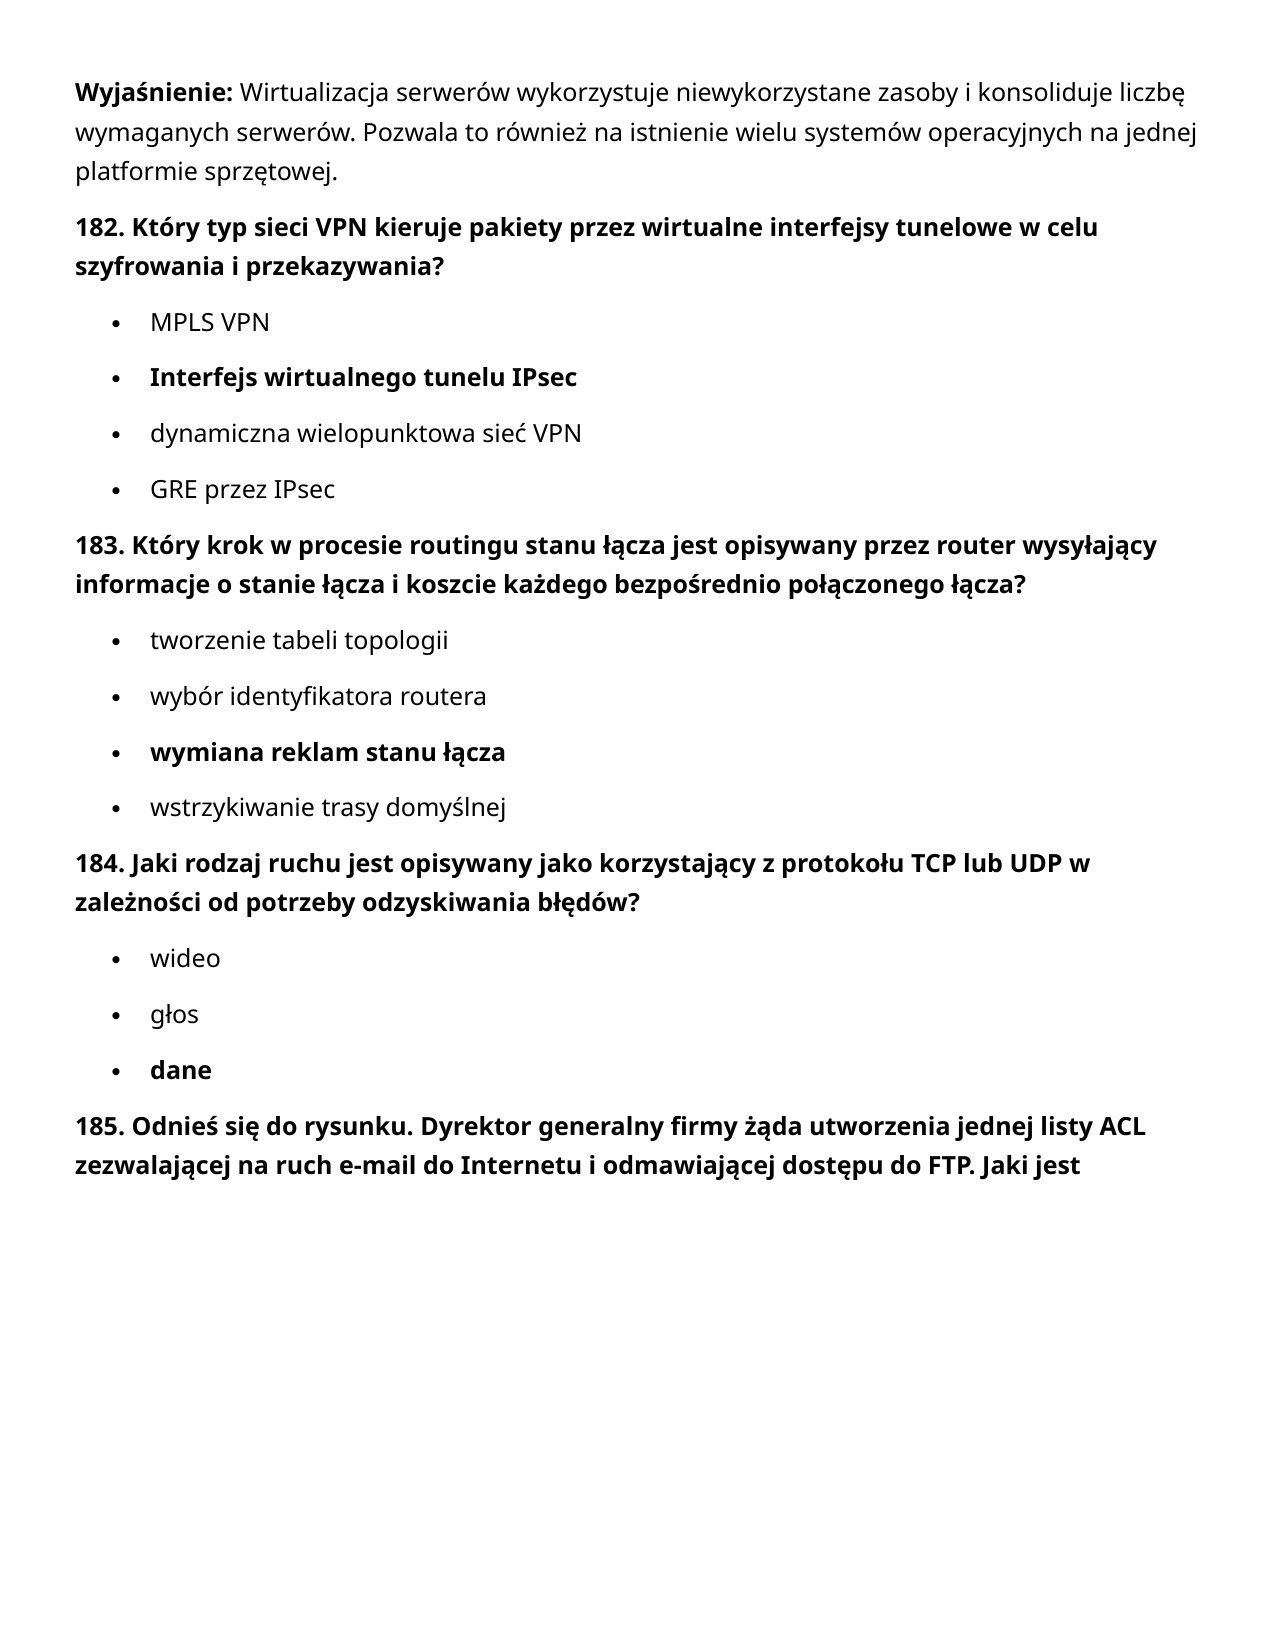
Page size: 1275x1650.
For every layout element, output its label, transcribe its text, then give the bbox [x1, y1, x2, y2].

list dynamiczna wielopunktowa sieć VPN [112, 416, 1200, 450]
list GRE przez IPsec [112, 472, 1200, 506]
text 184. Jaki rodzaj ruchu jest opisywany jako korzystający z protokołu TCP lub UDP w zależności od potrzeby odzyskiwania błędów? [75, 846, 1200, 919]
list wymiana reklam stanu łącza [112, 734, 1200, 768]
text Wyjaśnienie: Wirtualizacja serwerów wykorzystuje niewykorzystane zasoby i konsoliduje liczbę wymaganych serwerów. Pozwala to również na istnienie wielu systemów operacyjnych na jednej platformie sprzętowej. [75, 75, 1200, 187]
list wstrzykiwanie trasy domyślnej [112, 790, 1200, 824]
list głos [112, 997, 1200, 1031]
text 183. Który krok w procesie routingu stanu łącza jest opisywany przez router wysyłający informacje o stanie łącza i koszcie każdego bezpośrednio połączonego łącza? [75, 527, 1200, 601]
list Interfejs wirtualnego tunelu IPsec [112, 360, 1200, 394]
list tworzenie tabeli topologii [112, 622, 1200, 657]
list MPLS VPN [112, 304, 1200, 338]
list wybór identyfikatora routera [112, 678, 1200, 712]
list dane [112, 1052, 1200, 1087]
text 182. Który typ sieci VPN kieruje pakiety przez wirtualne interfejsy tunelowe w celu szyfrowania i przekazywania? [75, 209, 1200, 282]
list wideo [112, 941, 1200, 975]
text 185. Odnieś się do rysunku. Dyrektor generalny firmy żąda utworzenia jednej listy ACL zezwalającej na ruch e-mail do Internetu i odmawiającej dostępu do FTP. Jaki jest [75, 1108, 1200, 1182]
